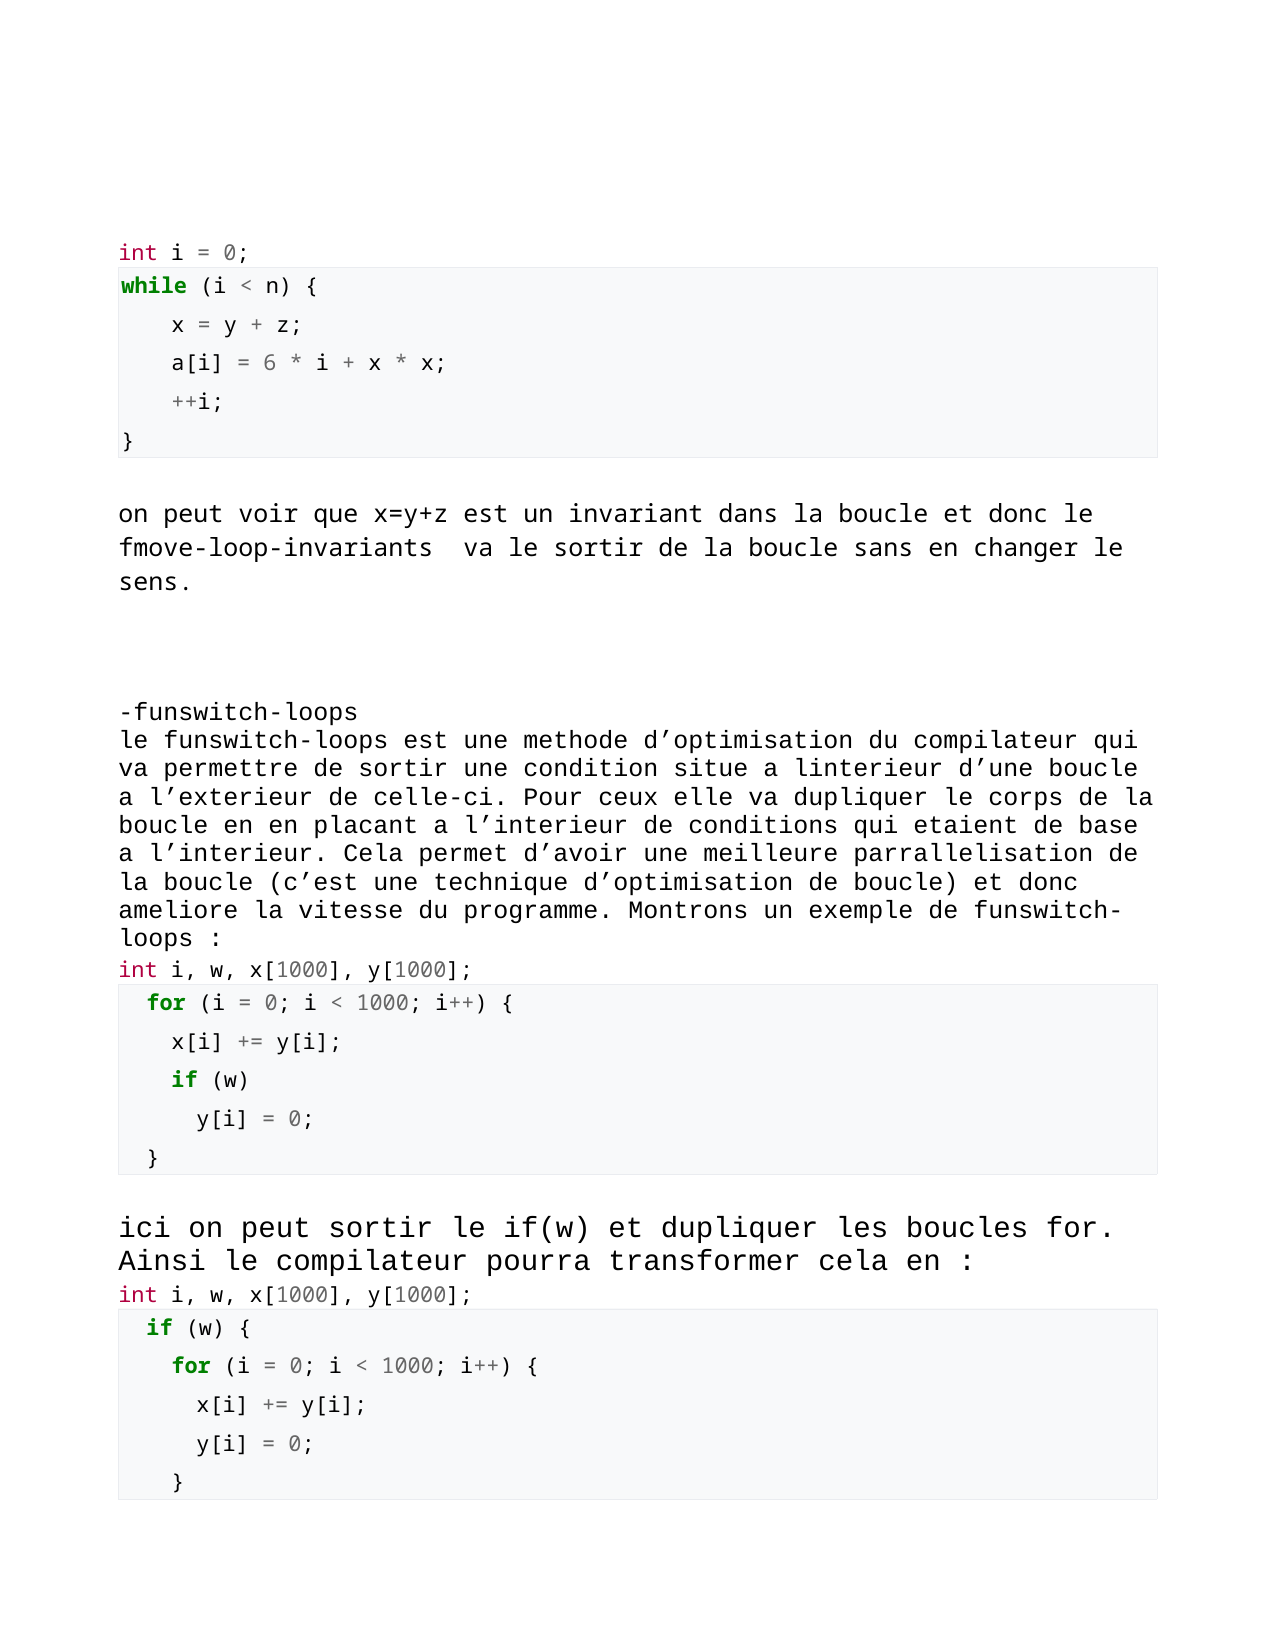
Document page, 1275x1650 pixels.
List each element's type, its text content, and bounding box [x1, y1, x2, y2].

text for (i = 0; i < 1000; i++) { [119, 1347, 1157, 1380]
text } [119, 1138, 1157, 1174]
list Ainsi le compilateur pourra transformer cela en : [118, 1246, 1157, 1279]
text } [119, 422, 1157, 457]
text int i, w, x[1000], y[1000]; [118, 954, 1157, 984]
text for (i = 0; i < 1000; i++) { [119, 985, 1157, 1017]
text int i = 0; [118, 237, 1157, 267]
text int i, w, x[1000], y[1000]; [118, 1279, 1157, 1308]
list le funswitch-loops est une methode d’optimisation du compilateur qui va permettre de sortir une condition situe a linterieur d’une boucle a l’exterieur de celle-ci. Pour ceux elle va dupliquer le corps de la boucle en en placant a l’interieur de conditions qui etaient de base a l’interieur. Cela permet d’avoir une meilleure parrallelisation de la boucle (c’est une technique d’optimisation de boucle) et donc ameliore la vitesse du programme. Montrons un exemple de funswitch-loops : [118, 727, 1157, 954]
text ++i; [119, 383, 1157, 416]
text } [119, 1463, 1157, 1499]
subtitle -funswitch-loops [118, 699, 1157, 727]
list on peut voir que x=y+z est un invariant dans la boucle et donc le fmove-loop-invariants va le sortir de la boucle sans en changer le sens. [118, 496, 1157, 598]
text y[i] = 0; [119, 1424, 1157, 1457]
text y[i] = 0; [119, 1100, 1157, 1133]
text while (i < n) { [119, 268, 1157, 300]
text x[i] += y[i]; [119, 1023, 1157, 1055]
text if (w) { [119, 1310, 1157, 1341]
text x[i] += y[i]; [119, 1386, 1157, 1419]
text x = y + z; [119, 306, 1157, 338]
text a[i] = 6 * i + x * x; [119, 344, 1157, 377]
list ici on peut sortir le if(w) et dupliquer les boucles for. [118, 1213, 1157, 1246]
text if (w) [119, 1061, 1157, 1094]
